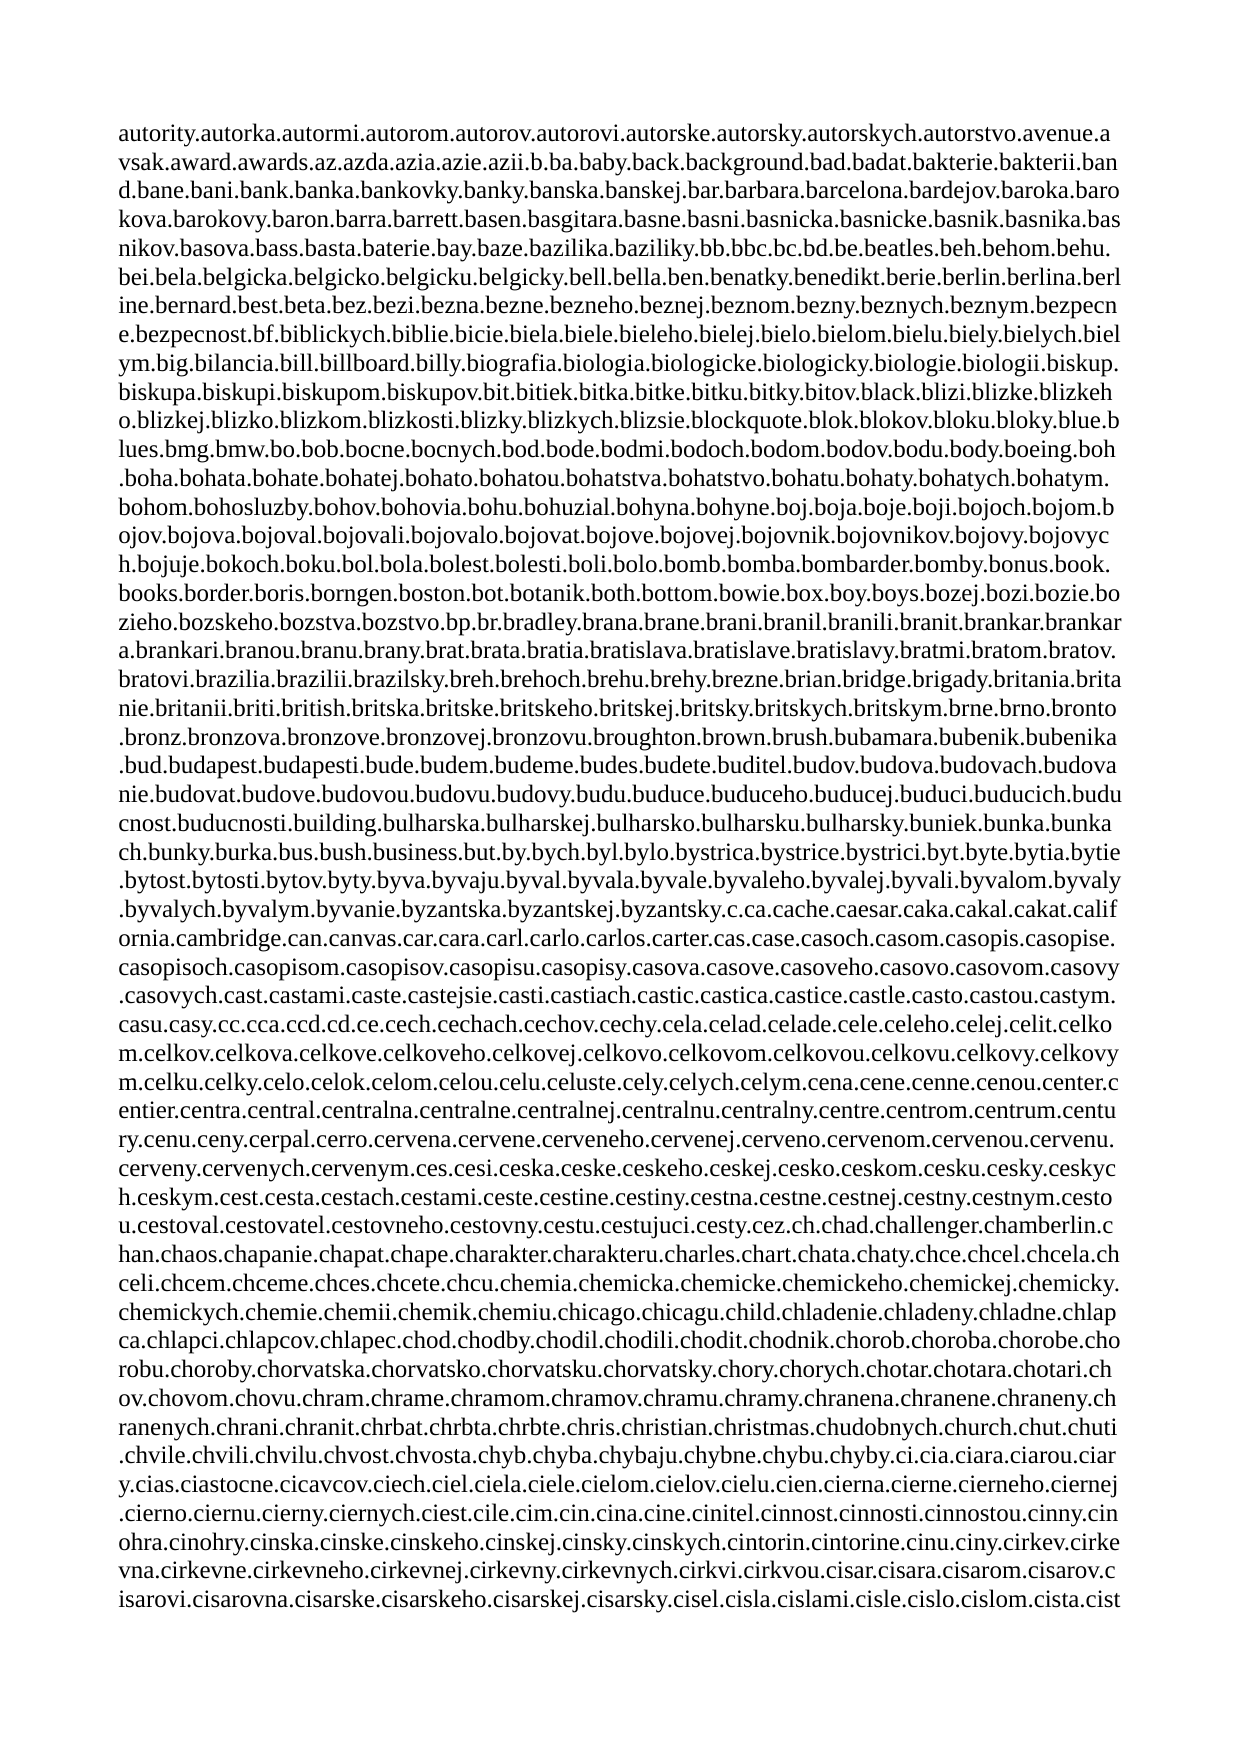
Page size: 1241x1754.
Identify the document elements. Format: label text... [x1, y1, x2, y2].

text autority.autorka.autormi.autorom.autorov.autorovi.autorske.autorsky.autorskych.autorstvo.avenue.avsak.award.awards.az.azda.azia.azie.azii.b.ba.baby.back.background.bad.badat.bakterie.bakterii.band.bane.bani.bank.banka.bankovky.banky.banska.banskej.bar.barbara.barcelona.bardejov.baroka.barokova.barokovy.baron.barra.barrett.basen.basgitara.basne.basni.basnicka.basnicke.basnik.basnika.basnikov.basova.bass.basta.baterie.bay.baze.bazilika.baziliky.bb.bbc.bc.bd.be.beatles.beh.behom.behu.bei.bela.belgicka.belgicko.belgicku.belgicky.bell.bella.ben.benatky.benedikt.berie.berlin.berlina.berline.bernard.best.beta.bez.bezi.bezna.bezne.bezneho.beznej.beznom.bezny.beznych.beznym.bezpecne.bezpecnost.bf.biblickych.biblie.bicie.biela.biele.bieleho.bielej.bielo.bielom.bielu.biely.bielych.bielym.big.bilancia.bill.billboard.billy.biografia.biologia.biologicke.biologicky.biologie.biologii.biskup.biskupa.biskupi.biskupom.biskupov.bit.bitiek.bitka.bitke.bitku.bitky.bitov.black.blizi.blizke.blizkeho.blizkej.blizko.blizkom.blizkosti.blizky.blizkych.blizsie.blockquote.blok.blokov.bloku.bloky.blue.blues.bmg.bmw.bo.bob.bocne.bocnych.bod.bode.bodmi.bodoch.bodom.bodov.bodu.body.boeing.boh.boha.bohata.bohate.bohatej.bohato.bohatou.bohatstva.bohatstvo.bohatu.bohaty.bohatych.bohatym.bohom.bohosluzby.bohov.bohovia.bohu.bohuzial.bohyna.bohyne.boj.boja.boje.boji.bojoch.bojom.bojov.bojova.bojoval.bojovali.bojovalo.bojovat.bojove.bojovej.bojovnik.bojovnikov.bojovy.bojovych.bojuje.bokoch.boku.bol.bola.bolest.bolesti.boli.bolo.bomb.bomba.bombarder.bomby.bonus.book.books.border.boris.borngen.boston.bot.botanik.both.bottom.bowie.box.boy.boys.bozej.bozi.bozie.bozieho.bozskeho.bozstva.bozstvo.bp.br.bradley.brana.brane.brani.branil.branili.branit.brankar.brankara.brankari.branou.branu.brany.brat.brata.bratia.bratislava.bratislave.bratislavy.bratmi.bratom.bratov.bratovi.brazilia.brazilii.brazilsky.breh.brehoch.brehu.brehy.brezne.brian.bridge.brigady.britania.britanie.britanii.briti.british.britska.britske.britskeho.britskej.britsky.britskych.britskym.brne.brno.bronto.bronz.bronzova.bronzove.bronzovej.bronzovu.broughton.brown.brush.bubamara.bubenik.bubenika.bud.budapest.budapesti.bude.budem.budeme.budes.budete.buditel.budov.budova.budovach.budovanie.budovat.budove.budovou.budovu.budovy.budu.buduce.buduceho.buducej.buduci.buducich.buducnost.buducnosti.building.bulharska.bulharskej.bulharsko.bulharsku.bulharsky.buniek.bunka.bunkach.bunky.burka.bus.bush.business.but.by.bych.byl.bylo.bystrica.bystrice.bystrici.byt.byte.bytia.bytie.bytost.bytosti.bytov.byty.byva.byvaju.byval.byvala.byvale.byvaleho.byvalej.byvali.byvalom.byvaly.byvalych.byvalym.byvanie.byzantska.byzantskej.byzantsky.c.ca.cache.caesar.caka.cakal.cakat.california.cambridge.can.canvas.car.cara.carl.carlo.carlos.carter.cas.case.casoch.casom.casopis.casopise.casopisoch.casopisom.casopisov.casopisu.casopisy.casova.casove.casoveho.casovo.casovom.casovy.casovych.cast.castami.caste.castejsie.casti.castiach.castic.castica.castice.castle.casto.castou.castym.casu.casy.cc.cca.ccd.cd.ce.cech.cechach.cechov.cechy.cela.celad.celade.cele.celeho.celej.celit.celkom.celkov.celkova.celkove.celkoveho.celkovej.celkovo.celkovom.celkovou.celkovu.celkovy.celkovym.celku.celky.celo.celok.celom.celou.celu.celuste.cely.celych.celym.cena.cene.cenne.cenou.center.centier.centra.central.centralna.centralne.centralnej.centralnu.centralny.centre.centrom.centrum.century.cenu.ceny.cerpal.cerro.cervena.cervene.cerveneho.cervenej.cerveno.cervenom.cervenou.cervenu.cerveny.cervenych.cervenym.ces.cesi.ceska.ceske.ceskeho.ceskej.cesko.ceskom.cesku.cesky.ceskych.ceskym.cest.cesta.cestach.cestami.ceste.cestine.cestiny.cestna.cestne.cestnej.cestny.cestnym.cestou.cestoval.cestovatel.cestovneho.cestovny.cestu.cestujuci.cesty.cez.ch.chad.challenger.chamberlin.chan.chaos.chapanie.chapat.chape.charakter.charakteru.charles.chart.chata.chaty.chce.chcel.chcela.chceli.chcem.chceme.chces.chcete.chcu.chemia.chemicka.chemicke.chemickeho.chemickej.chemicky.chemickych.chemie.chemii.chemik.chemiu.chicago.chicagu.child.chladenie.chladeny.chladne.chlapca.chlapci.chlapcov.chlapec.chod.chodby.chodil.chodili.chodit.chodnik.chorob.choroba.chorobe.chorobu.choroby.chorvatska.chorvatsko.chorvatsku.chorvatsky.chory.chorych.chotar.chotara.chotari.chov.chovom.chovu.chram.chrame.chramom.chramov.chramu.chramy.chranena.chranene.chraneny.chranenych.chrani.chranit.chrbat.chrbta.chrbte.chris.christian.christmas.chudobnych.church.chut.chuti.chvile.chvili.chvilu.chvost.chvosta.chyb.chyba.chybaju.chybne.chybu.chyby.ci.cia.ciara.ciarou.ciary.cias.ciastocne.cicavcov.ciech.ciel.ciela.ciele.cielom.cielov.cielu.cien.cierna.cierne.cierneho.ciernej.cierno.ciernu.cierny.ciernych.ciest.cile.cim.cin.cina.cine.cinitel.cinnost.cinnosti.cinnostou.cinny.cinohra.cinohry.cinska.cinske.cinskeho.cinskej.cinsky.cinskych.cintorin.cintorine.cinu.ciny.cirkev.cirkevna.cirkevne.cirkevneho.cirkevnej.cirkevny.cirkevnych.cirkvi.cirkvou.cisar.cisara.cisarom.cisarov.cisarovi.cisarovna.cisarske.cisarskeho.cisarskej.cisarsky.cisel.cisla.cislami.cisle.cislo.cislom.cista.cist [118, 118, 1122, 1613]
